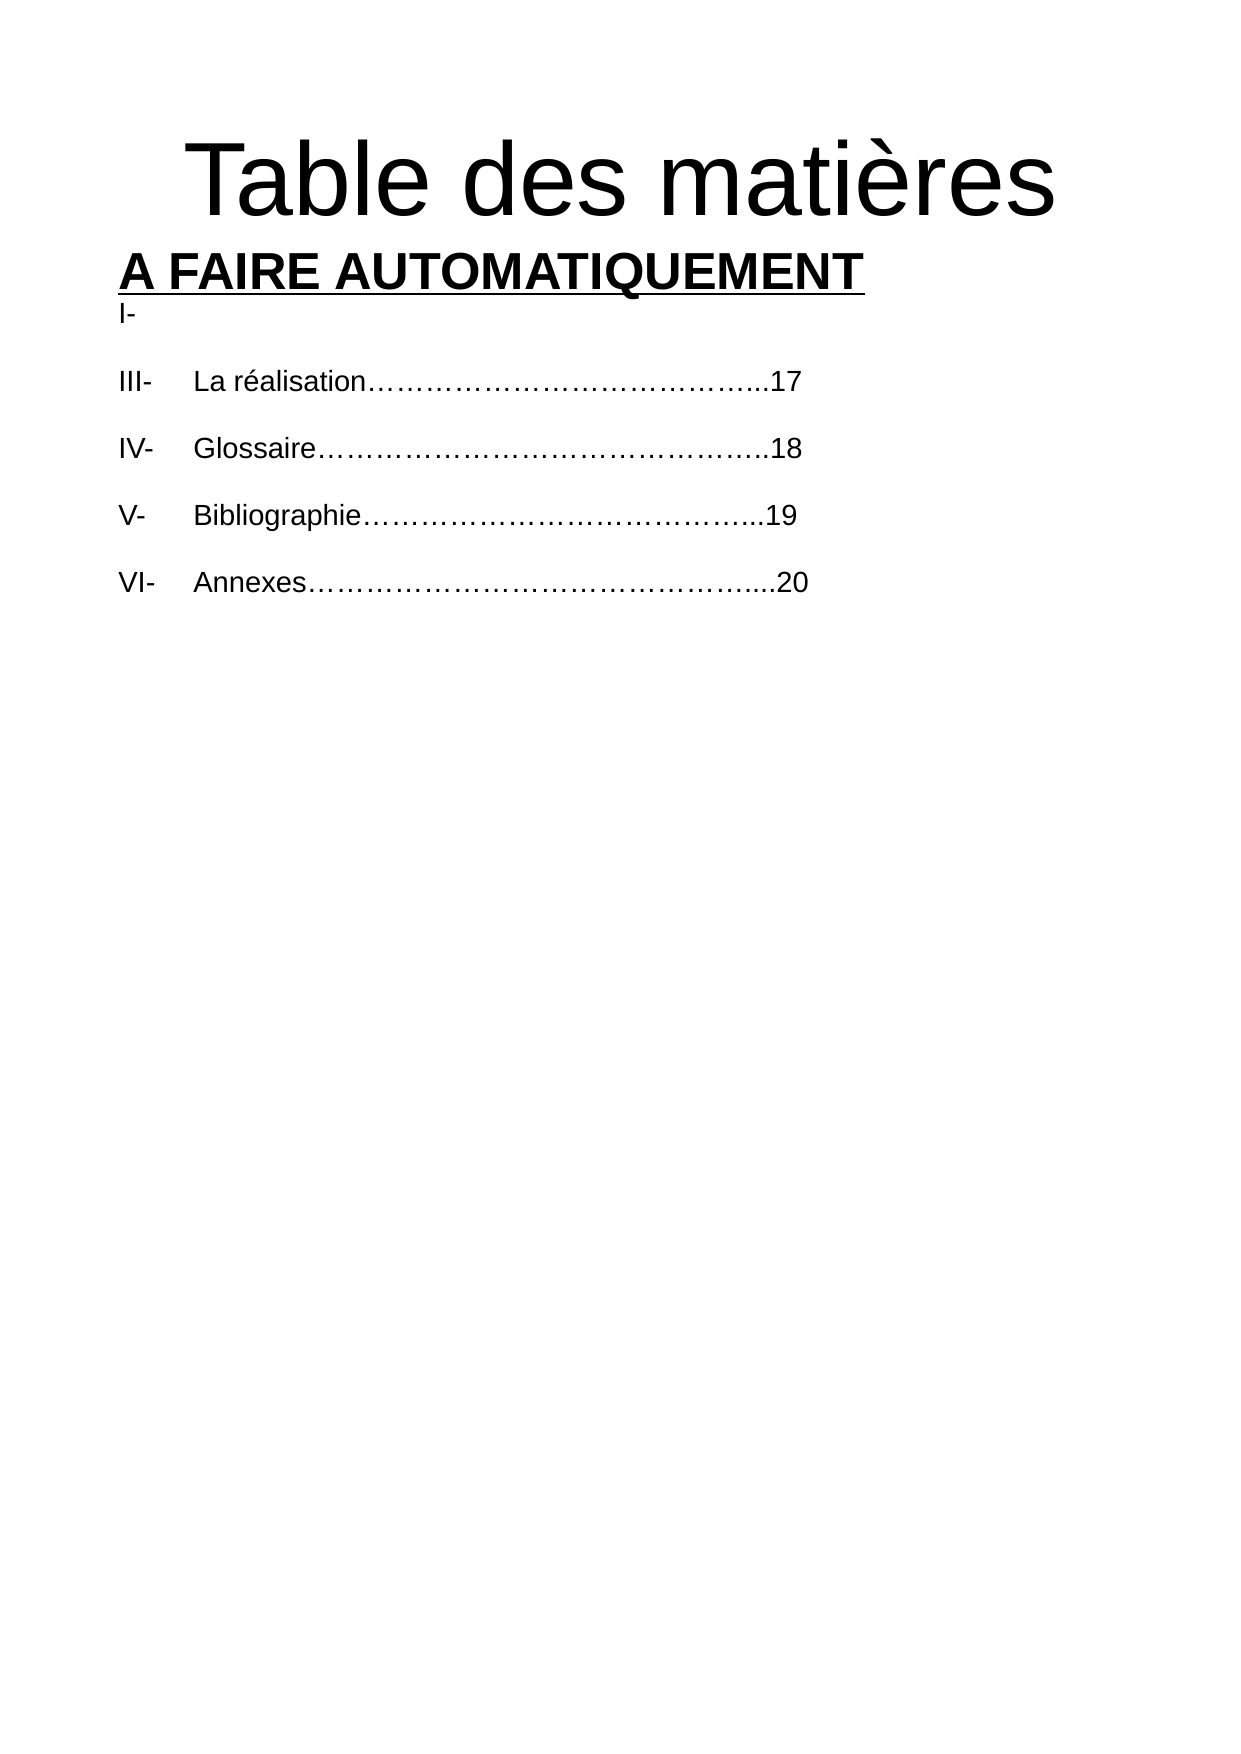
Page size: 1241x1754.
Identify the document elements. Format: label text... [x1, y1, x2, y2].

text Table des matières [118, 118, 1122, 238]
list Glossaire………………………………………..18 [118, 431, 1122, 464]
list La réalisation…………………………………...17 [118, 364, 1122, 397]
list Annexes………………………………………....20 [118, 565, 1122, 599]
text A FAIRE AUTOMATIQUEMENT [118, 263, 623, 293]
text A FAIRE AUTOMATIQUEMENT [629, 263, 1122, 296]
list Bibliographie…………………………………...19 [118, 498, 1122, 532]
